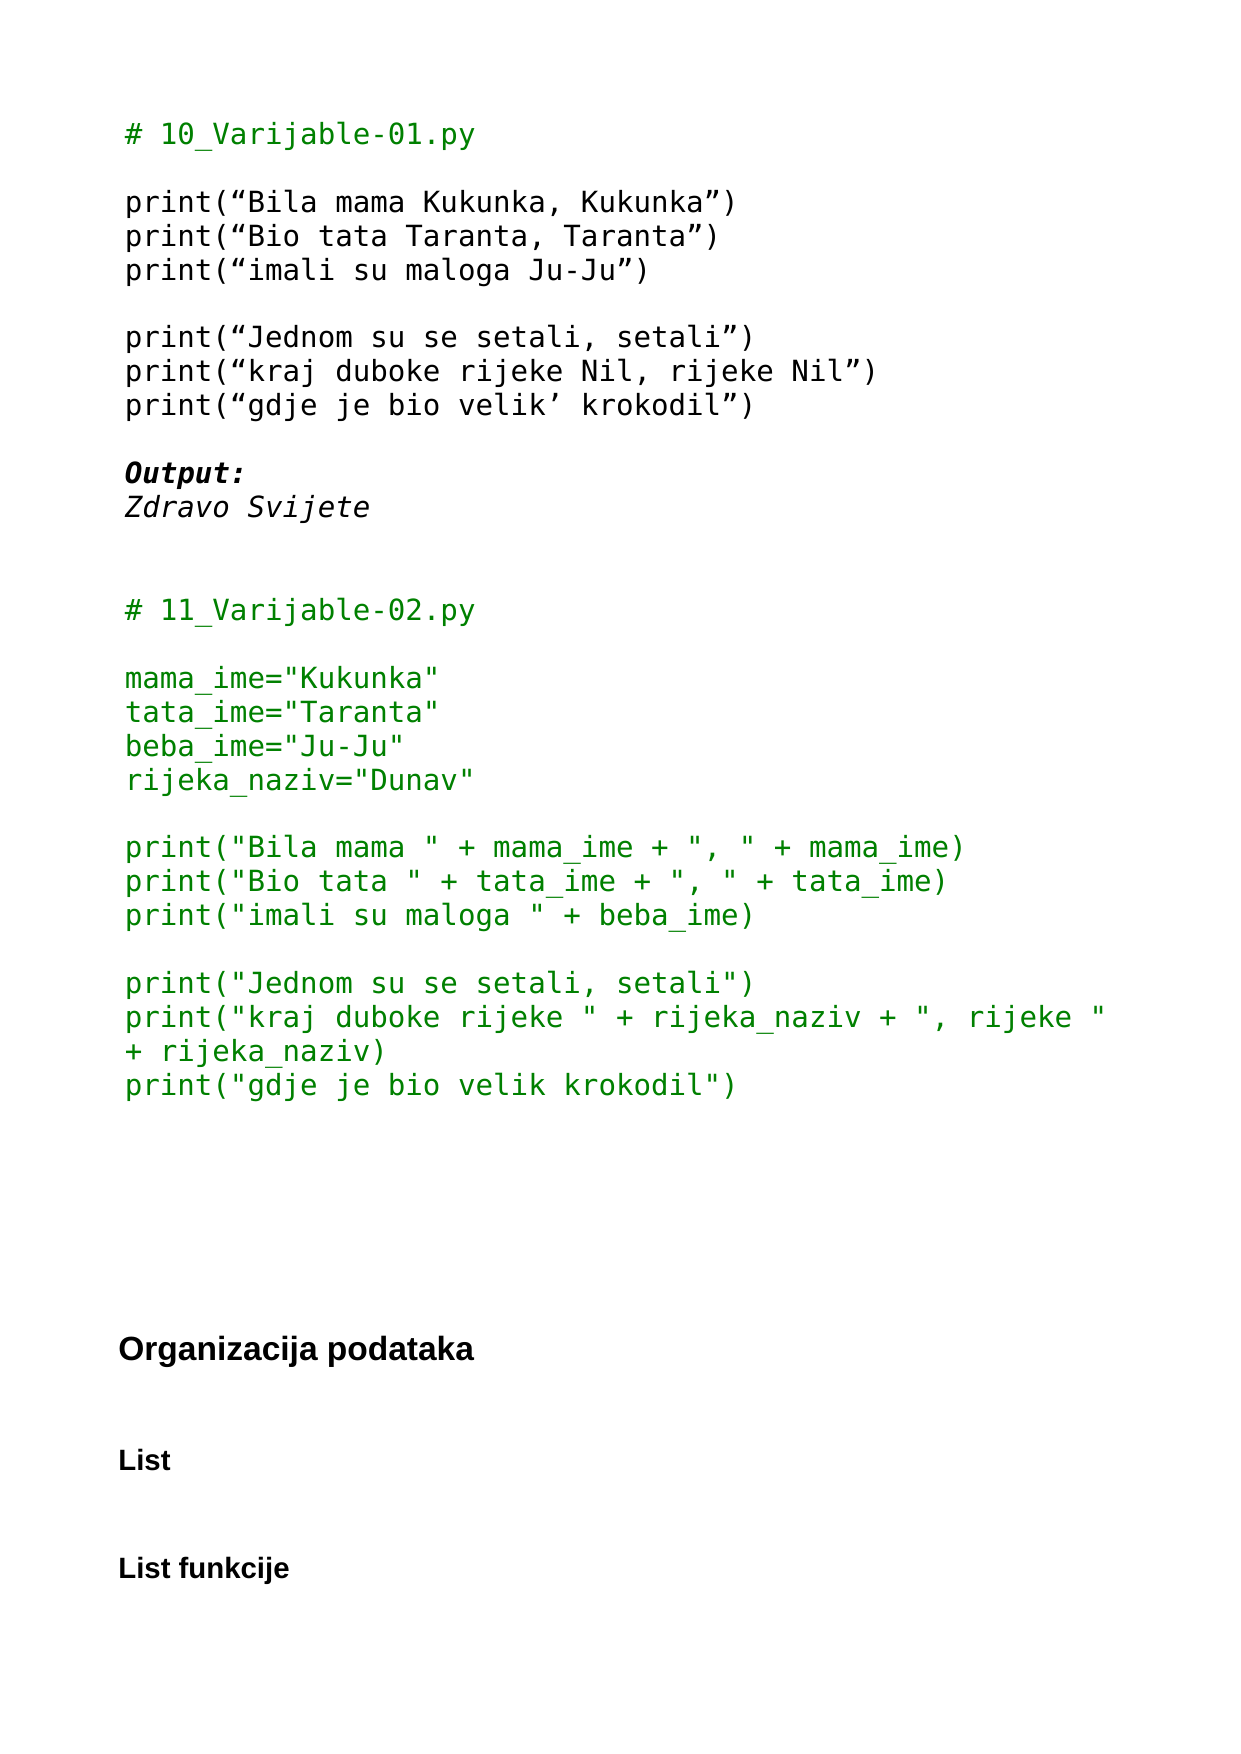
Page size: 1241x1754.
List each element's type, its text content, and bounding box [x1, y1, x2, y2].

subtitle List [118, 1442, 1122, 1476]
subtitle Organizacija podataka [118, 1329, 1122, 1368]
subtitle List funkcije [118, 1551, 1122, 1584]
